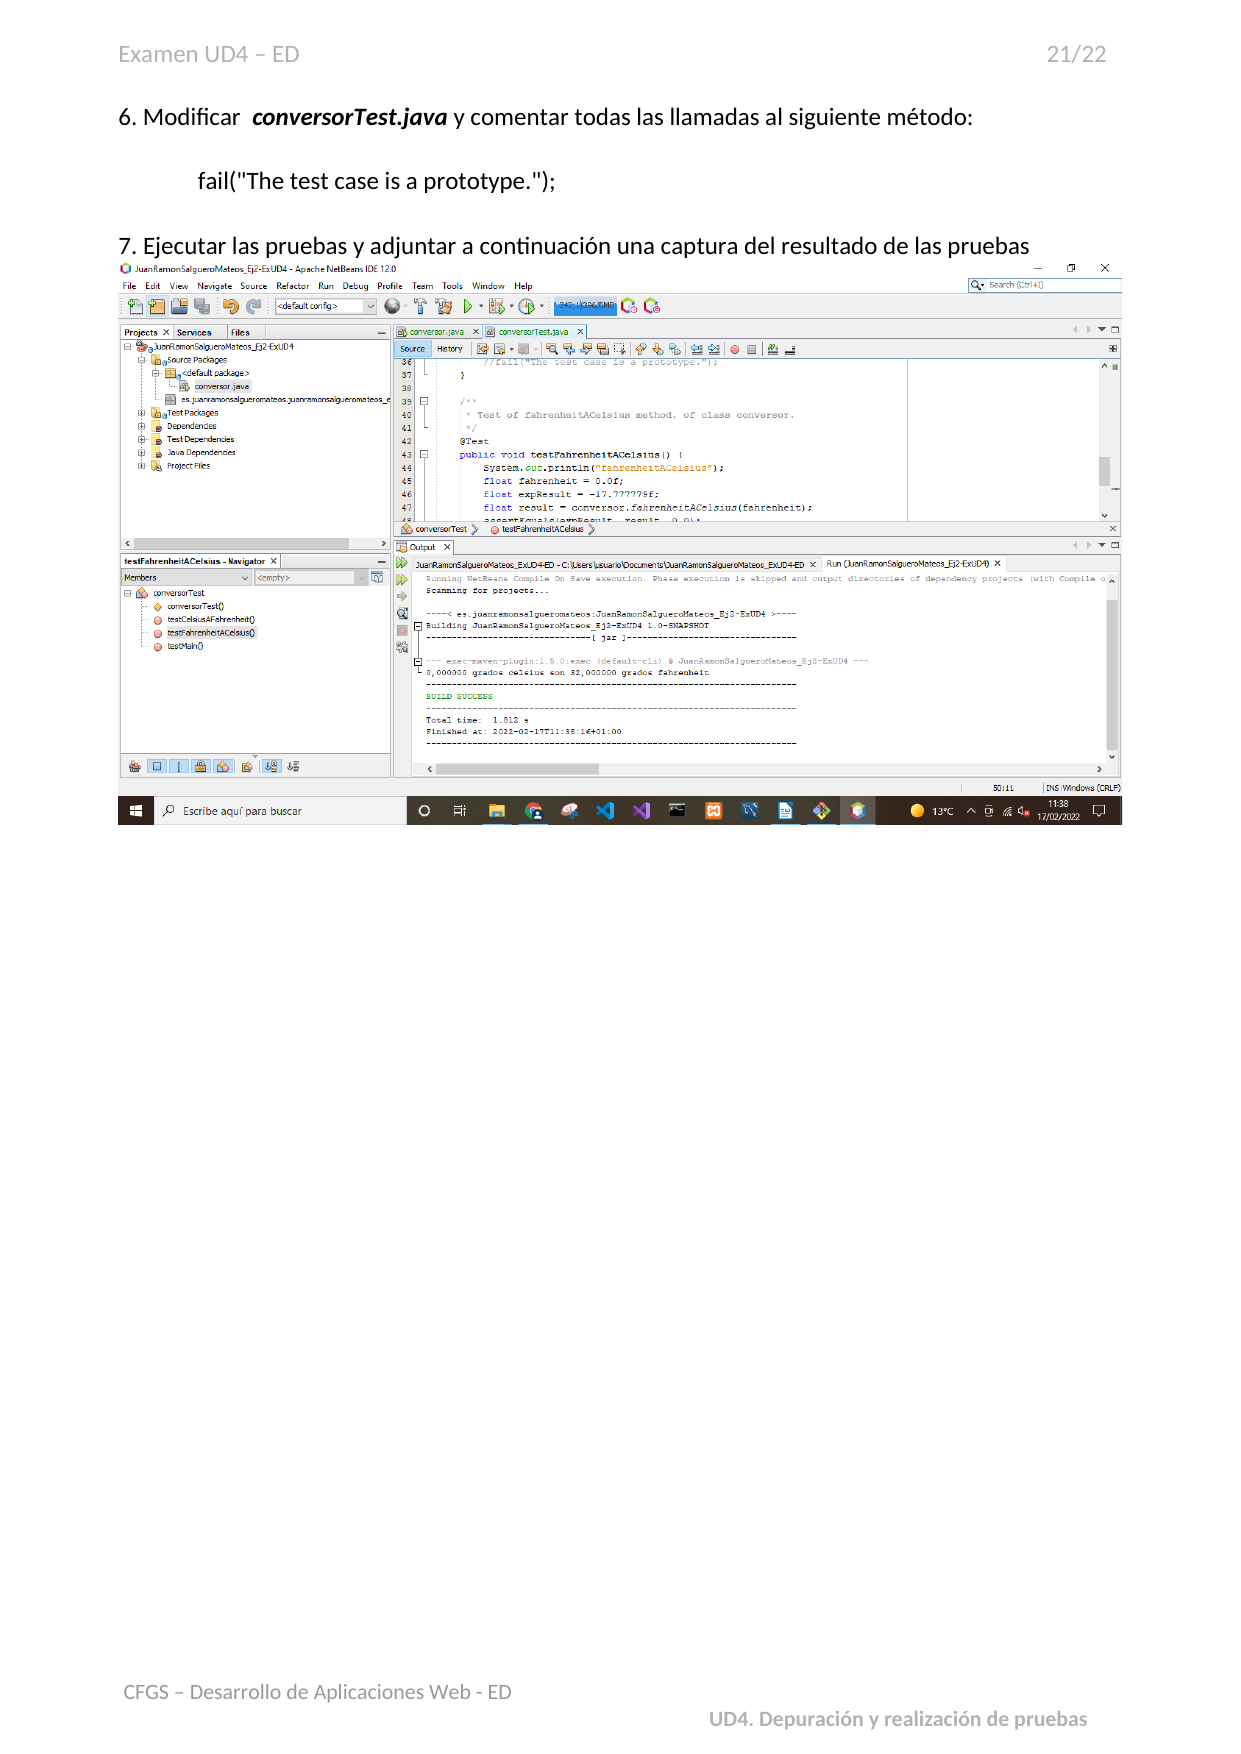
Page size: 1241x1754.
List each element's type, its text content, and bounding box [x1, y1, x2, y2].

text 6. Modificar conversorTest.java y comentar todas las llamadas al siguiente método: [118, 101, 1122, 131]
picture [118, 260, 1123, 825]
text fail("The test case is a prototype."); [118, 166, 1122, 196]
text 7. Ejecutar las pruebas y adjuntar a continuación una captura del resultado de las pruebas [118, 230, 1122, 260]
